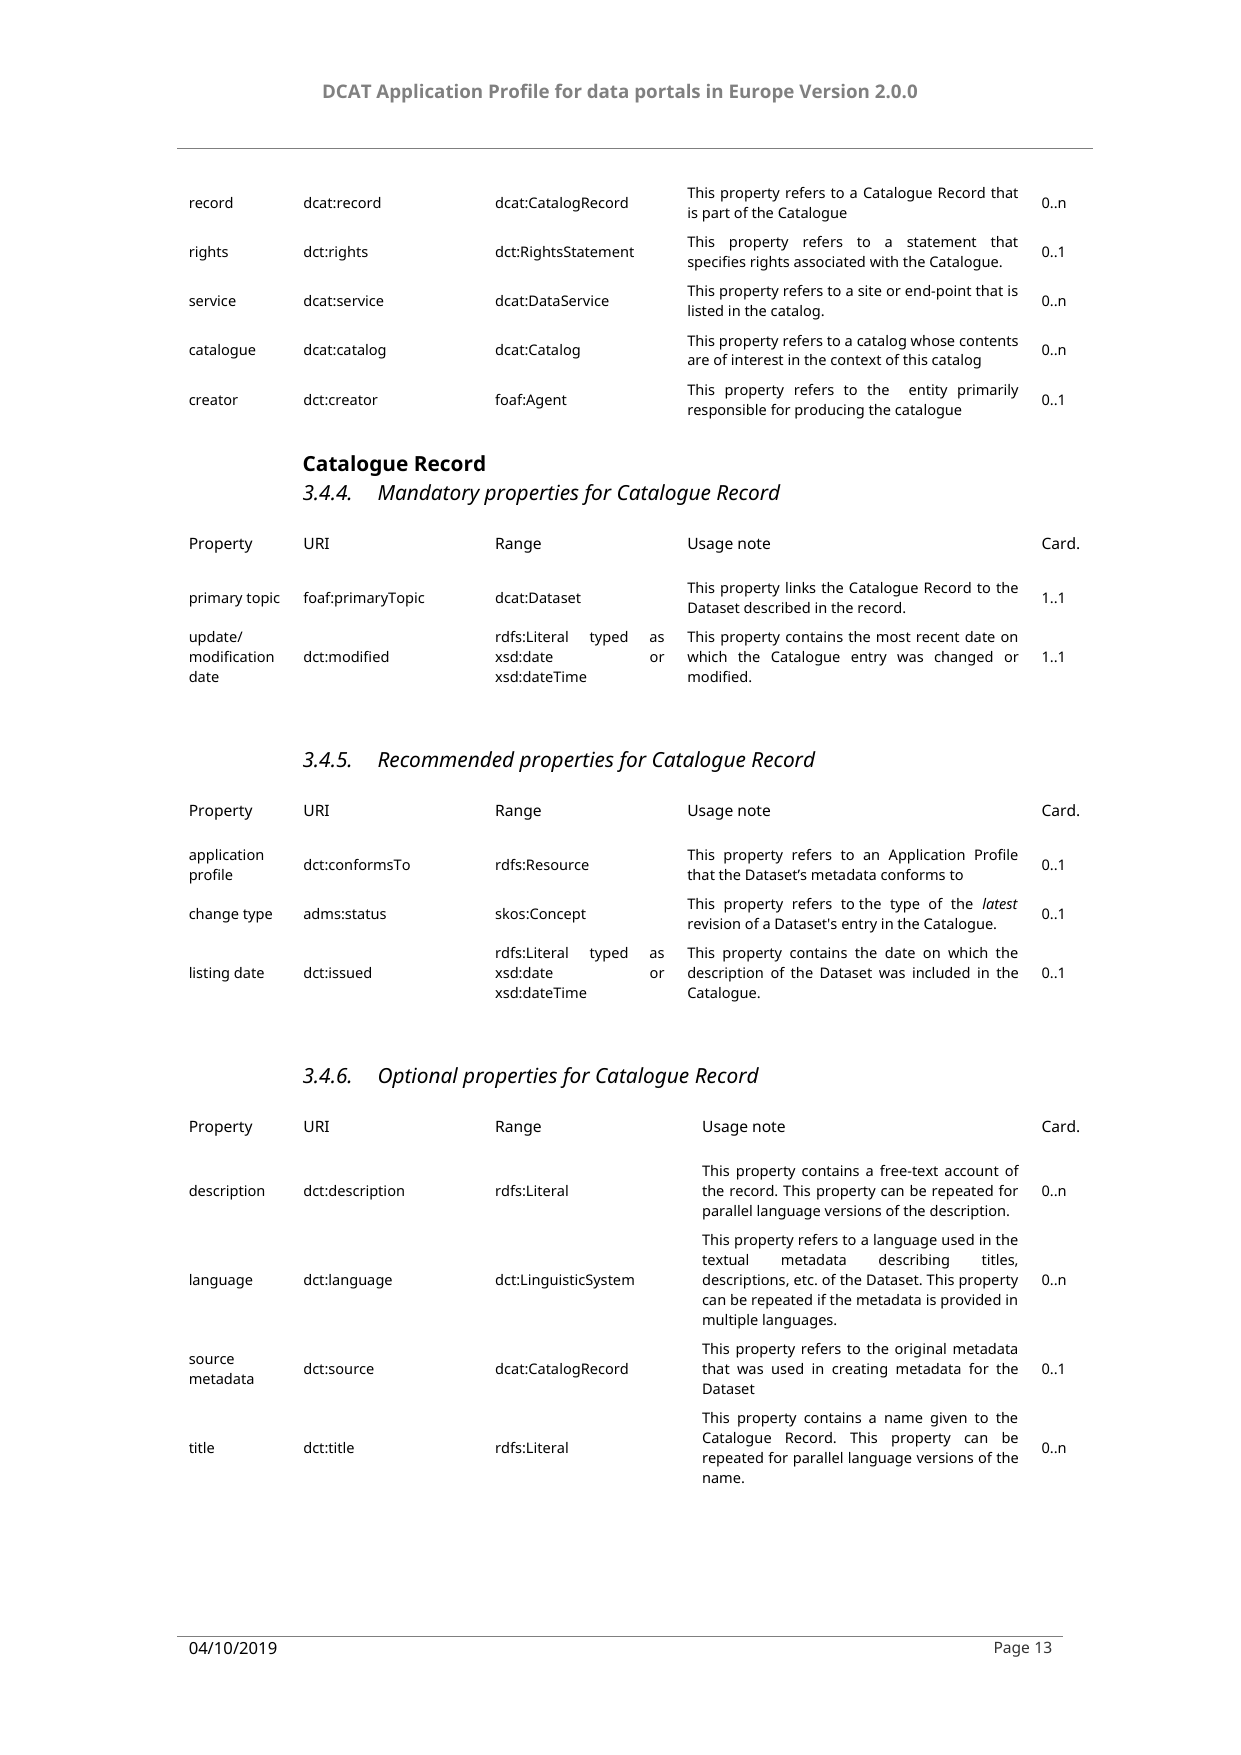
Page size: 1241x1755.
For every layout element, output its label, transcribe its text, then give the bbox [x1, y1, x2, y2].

table_cell rdfs:Literal [484, 1157, 690, 1225]
table_header URI [292, 533, 483, 572]
table_cell skos:Concept [484, 890, 675, 938]
table_cell change type [178, 890, 291, 938]
table_cell adms:status [292, 890, 483, 938]
subtitle Optional properties for Catalogue Record [302, 1061, 1063, 1090]
table_header Card. [1031, 533, 1103, 572]
table_cell dct:LinguisticSystem [484, 1226, 690, 1334]
table_header Card. [1031, 800, 1103, 839]
table_cell This property contains the date on which the description of the Dataset was included in the Catalogue. [676, 939, 1030, 1007]
table_cell title [178, 1404, 291, 1492]
table_cell dcat:DataService [484, 277, 675, 325]
table_cell dct:rights [292, 228, 483, 276]
table_cell This property refers to the original metadata that was used in creating metadata for the Dataset [691, 1335, 1030, 1403]
table_cell 0..1 [1031, 1335, 1103, 1403]
table_cell rdfs:Literal typed as xsd:date or xsd:dateTime [484, 623, 675, 691]
table_cell dct:creator [292, 375, 483, 423]
table_cell dct:language [292, 1226, 483, 1334]
table_cell service [178, 277, 291, 325]
table_cell This property refers to the entity primarily responsible for producing the catalogue [676, 375, 1030, 423]
table_cell foaf:Agent [484, 375, 675, 423]
table_cell This property contains a free-text account of the record. This property can be repeated for parallel language versions of the description. [691, 1157, 1030, 1225]
table_cell dct:conformsTo [292, 841, 483, 889]
table_cell dct:title [292, 1404, 483, 1492]
table_cell 0..n [1031, 326, 1103, 374]
table_cell rdfs:Literal typed as xsd:date or xsd:dateTime [484, 939, 675, 1007]
table_header URI [292, 800, 483, 839]
table_cell dct:issued [292, 939, 483, 1007]
table_header Range [484, 533, 675, 572]
table_cell 0..n [1031, 179, 1103, 227]
table_cell This property refers to a catalog whose contents are of interest in the context of this catalog [676, 326, 1030, 374]
table_header Usage note [676, 800, 1030, 839]
table_cell dct:modified [292, 623, 483, 691]
table_cell rdfs:Literal [484, 1404, 690, 1492]
table_cell record [178, 179, 291, 227]
table_header Range [484, 1116, 690, 1156]
table_cell language [178, 1226, 291, 1334]
table_cell 0..n [1031, 1157, 1103, 1225]
table_header Property [178, 1116, 291, 1156]
table_cell application profile [178, 841, 291, 889]
table_cell dct:description [292, 1157, 483, 1225]
table_cell primary topic [178, 574, 291, 622]
table_cell creator [178, 375, 291, 423]
table_cell This property contains the most recent date on which the Catalogue entry was changed or modified. [676, 623, 1030, 691]
table_cell 0..1 [1031, 890, 1103, 938]
table_cell dcat:catalog [292, 326, 483, 374]
table_cell source metadata [178, 1335, 291, 1403]
table_cell description [178, 1157, 291, 1225]
table_cell 1..1 [1031, 623, 1103, 691]
table_cell dcat:CatalogRecord [484, 1335, 690, 1403]
table_cell dcat:service [292, 277, 483, 325]
subtitle Catalogue Record [302, 449, 1063, 478]
table_cell This property refers to a statement that specifies rights associated with the Catalogue. [676, 228, 1030, 276]
table_cell 0..1 [1031, 228, 1103, 276]
table_cell catalogue [178, 326, 291, 374]
table_cell rdfs:Resource [484, 841, 675, 889]
table_cell This property refers to an Application Profile that the Dataset’s metadata conforms to [676, 841, 1030, 889]
table_cell dcat:Dataset [484, 574, 675, 622]
table_cell This property refers to a site or end-point that is listed in the catalog. [676, 277, 1030, 325]
table_cell This property refers to a Catalogue Record that is part of the Catalogue [676, 179, 1030, 227]
table_cell dct:RightsStatement [484, 228, 675, 276]
subtitle Recommended properties for Catalogue Record [302, 745, 1063, 773]
table_header Property [178, 533, 291, 572]
table_header Usage note [691, 1116, 1030, 1156]
table_cell update/ modification date [178, 623, 291, 691]
table_cell dcat:record [292, 179, 483, 227]
table_cell This property links the Catalogue Record to the Dataset described in the record. [676, 574, 1030, 622]
table_header Property [178, 800, 291, 839]
table_cell 1..1 [1031, 574, 1103, 622]
table_header Range [484, 800, 675, 839]
table_cell listing date [178, 939, 291, 1007]
table_cell 0..n [1031, 1404, 1103, 1492]
table_cell 0..n [1031, 277, 1103, 325]
table_cell This property contains a name given to the Catalogue Record. This property can be repeated for parallel language versions of the name. [691, 1404, 1030, 1492]
table_cell 0..1 [1031, 841, 1103, 889]
table_header URI [292, 1116, 483, 1156]
table_cell This property refers to the type of the latest revision of a Dataset's entry in the Catalogue. [676, 890, 1030, 938]
table_header Card. [1031, 1116, 1103, 1156]
table_cell 0..n [1031, 1226, 1103, 1334]
subtitle Mandatory properties for Catalogue Record [302, 478, 1063, 506]
table_cell dct:source [292, 1335, 483, 1403]
table_cell foaf:primaryTopic [292, 574, 483, 622]
table_cell 0..1 [1031, 375, 1103, 423]
table_header Usage note [676, 533, 1030, 572]
table_cell dcat:Catalog [484, 326, 675, 374]
table_cell rights [178, 228, 291, 276]
table_cell 0..1 [1031, 939, 1103, 1007]
table_cell dcat:CatalogRecord [484, 179, 675, 227]
table_cell This property refers to a language used in the textual metadata describing titles, descriptions, etc. of the Dataset. This property can be repeated if the metadata is provided in multiple languages. [691, 1226, 1030, 1334]
